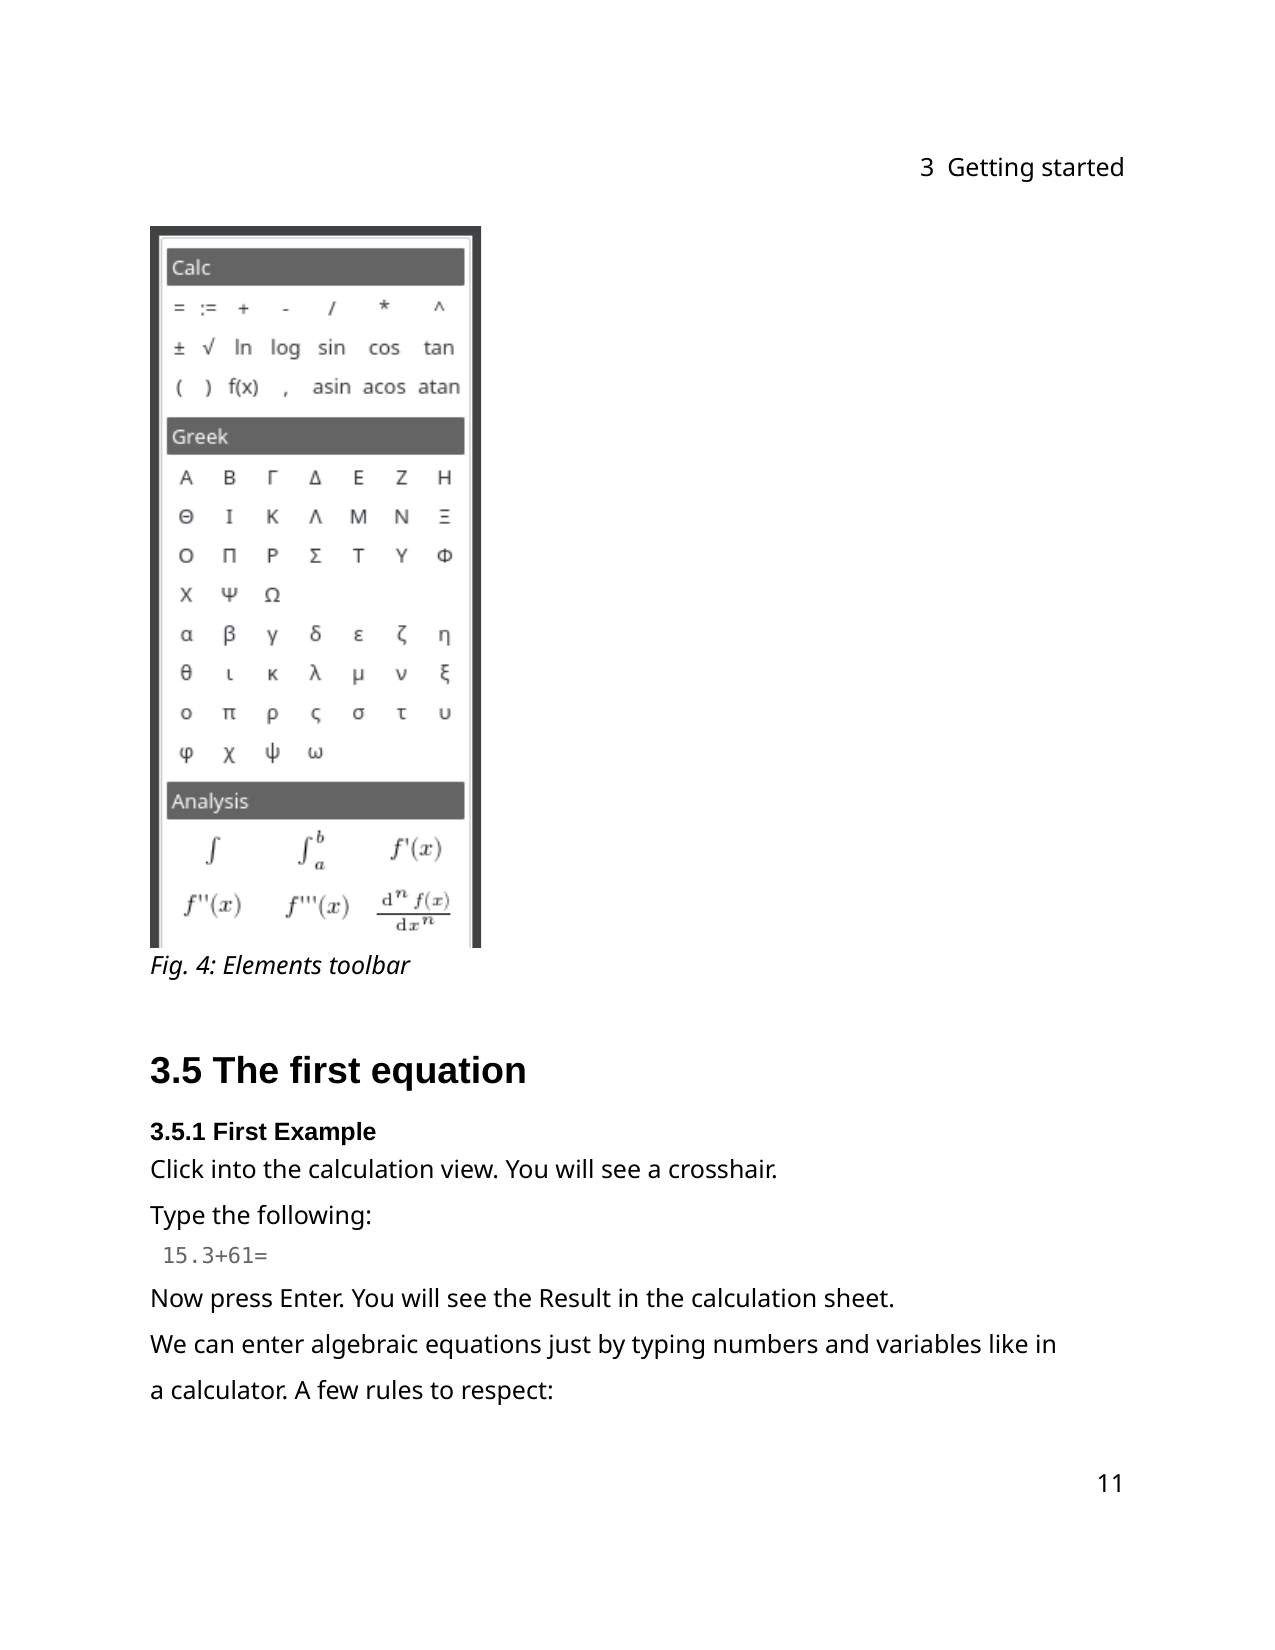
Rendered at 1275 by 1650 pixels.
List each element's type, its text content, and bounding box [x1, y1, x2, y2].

text Click into the calculation view. You will see a crosshair. [150, 1152, 1125, 1186]
text 15.3+61= [162, 1243, 1125, 1269]
text Type the following: [150, 1198, 1125, 1232]
text a calculator. A few rules to respect: [150, 1372, 1125, 1406]
text Fig. 4: Elements toolbar [150, 948, 481, 982]
text Now press Enter. You will see the Result in the calculation sheet. [150, 1281, 1125, 1315]
text We can enter algebraic equations just by typing numbers and variables like in [150, 1327, 1125, 1361]
subtitle The first equation [150, 1049, 1125, 1092]
subtitle First Example [150, 1117, 1125, 1146]
picture [150, 226, 482, 948]
